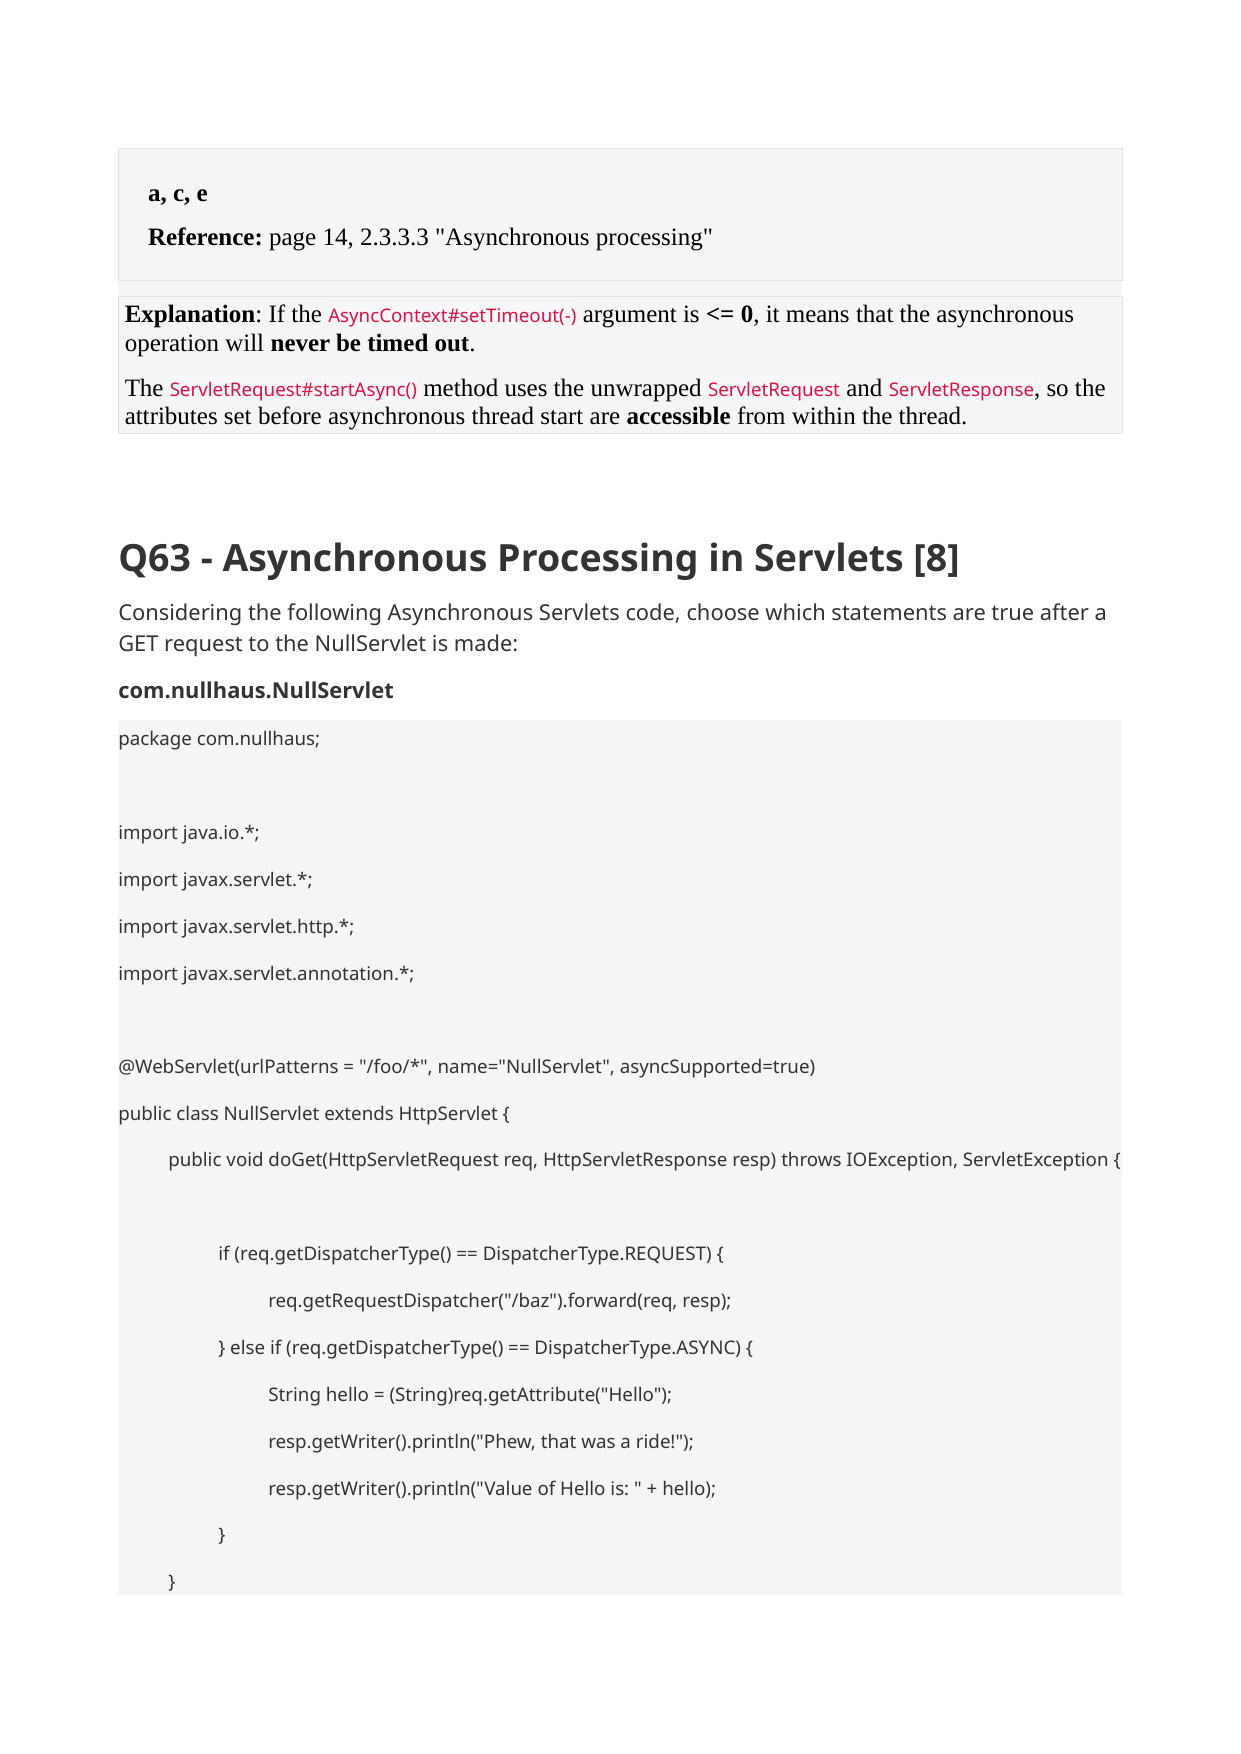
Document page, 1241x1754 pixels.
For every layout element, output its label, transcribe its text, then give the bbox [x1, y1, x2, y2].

subtitle Q63 - Asynchronous Processing in Servlets [8] [118, 531, 1122, 582]
text a, c, e [119, 149, 1122, 192]
text package com.nullhaus; [118, 720, 1122, 751]
text import java.io.*; [118, 814, 1122, 845]
text resp.getWriter().println("Phew, that was a ride!"); [118, 1423, 1122, 1454]
text The ServletRequest#startAsync() method uses the unwrapped ServletRequest and ServletResponse, so the attributes set before asynchronous thread start are accessible from within the thread. [119, 369, 1122, 433]
text public class NullServlet extends HttpServlet { [118, 1095, 1122, 1126]
text resp.getWriter().println("Value of Hello is: " + hello); [118, 1470, 1122, 1501]
text Considering the following Asynchronous Servlets code, choose which statements are true after a GET request to the NullServlet is made: [118, 595, 1122, 657]
text Reference: page 14, 2.3.3.3 "Asynchronous processing" [119, 192, 1122, 280]
text } [118, 1517, 1122, 1548]
text import javax.servlet.http.*; [118, 907, 1122, 939]
text @WebServlet(urlPatterns = "/foo/*", name="NullServlet", asyncSupported=true) [118, 1048, 1122, 1079]
text Explanation: If the AsyncContext#setTimeout(-) argument is <= 0, it means that the asynchronous operation will never be timed out. [119, 297, 1122, 357]
text if (req.getDispatcherType() == DispatcherType.REQUEST) { [118, 1236, 1122, 1267]
text req.getRequestDispatcher("/baz").forward(req, resp); [118, 1282, 1122, 1314]
text } [118, 1564, 1122, 1595]
text } else if (req.getDispatcherType() == DispatcherType.ASYNC) { [118, 1329, 1122, 1361]
text import javax.servlet.*; [118, 861, 1122, 892]
text com.nullhaus.NullServlet [118, 673, 1122, 704]
text String hello = (String)req.getAttribute("Hello"); [118, 1376, 1122, 1407]
text public void doGet(HttpServletRequest req, HttpServletResponse resp) throws IOException, ServletException { [118, 1142, 1122, 1173]
text import javax.servlet.annotation.*; [118, 954, 1122, 986]
